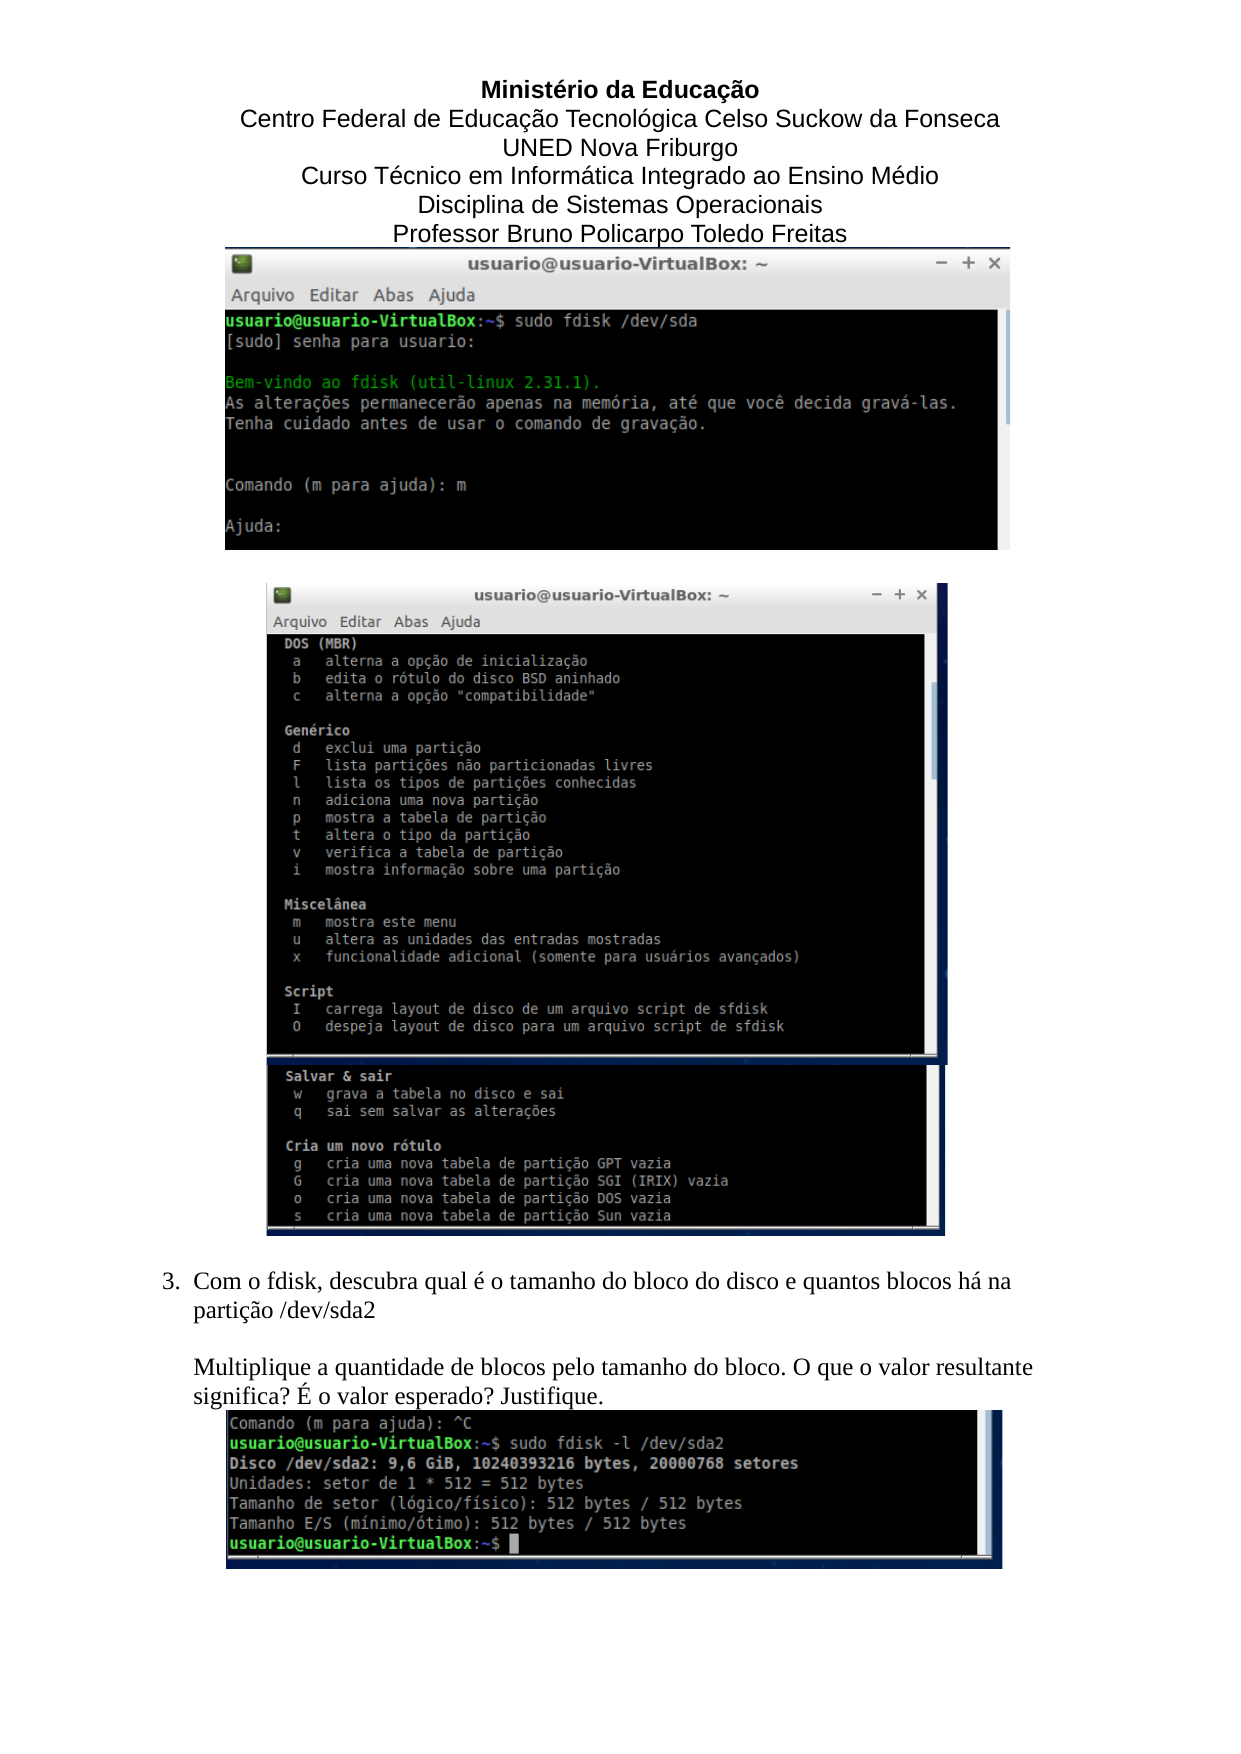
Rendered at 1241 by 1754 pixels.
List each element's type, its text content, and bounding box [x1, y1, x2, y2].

picture [266, 583, 948, 1236]
picture [226, 1410, 1003, 1569]
picture [225, 247, 1011, 550]
list Com o fdisk, descubra qual é o tamanho do bloco do disco e quantos blocos há na partição /dev/sda2 [156, 1266, 1122, 1324]
list Multiplique a quantidade de blocos pelo tamanho do bloco. O que o valor resultante significa? É o valor esperado? Justifique. [156, 1352, 1122, 1410]
